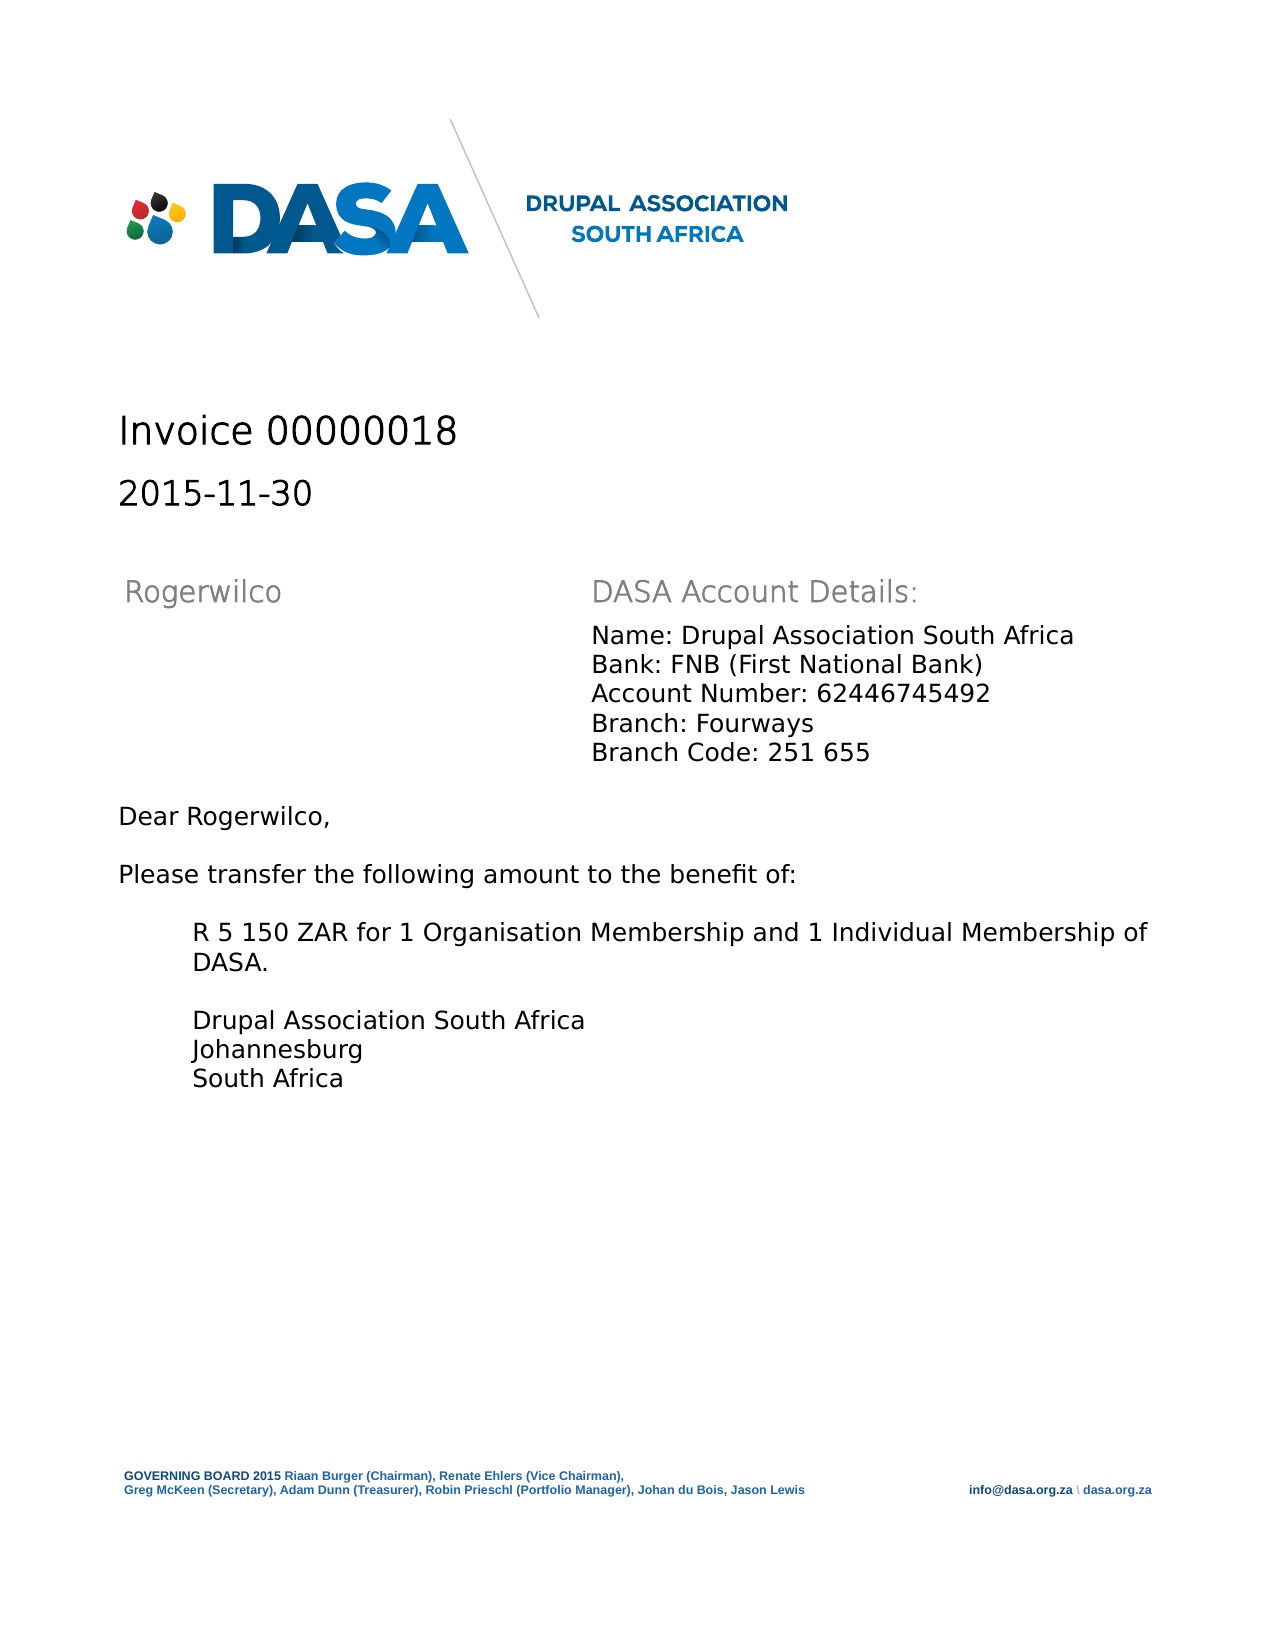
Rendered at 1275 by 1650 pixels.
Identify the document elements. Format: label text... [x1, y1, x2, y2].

table_header Rogerwilco [118, 555, 585, 773]
text Please transfer the following amount to the benefit of: [118, 860, 1157, 889]
text Dear Rogerwilco, [118, 802, 1157, 831]
text South Africa [192, 1064, 1157, 1094]
text Johannesburg [192, 1035, 1157, 1064]
table_header DASA Account Details: Name: Drupal Association South Africa Bank: FNB (First National Bank) Account Number: 62446745492 Branch: Fourways Branch Code: 251 655 [585, 555, 1157, 773]
text Drupal Association South Africa [192, 1006, 1157, 1035]
subtitle Invoice 00000018 [118, 409, 1157, 453]
text R 5 150 ZAR for 1 Organisation Membership and 1 Individual Membership of DASA. [192, 919, 1157, 977]
subtitle 2015-11-30 [118, 474, 1157, 513]
